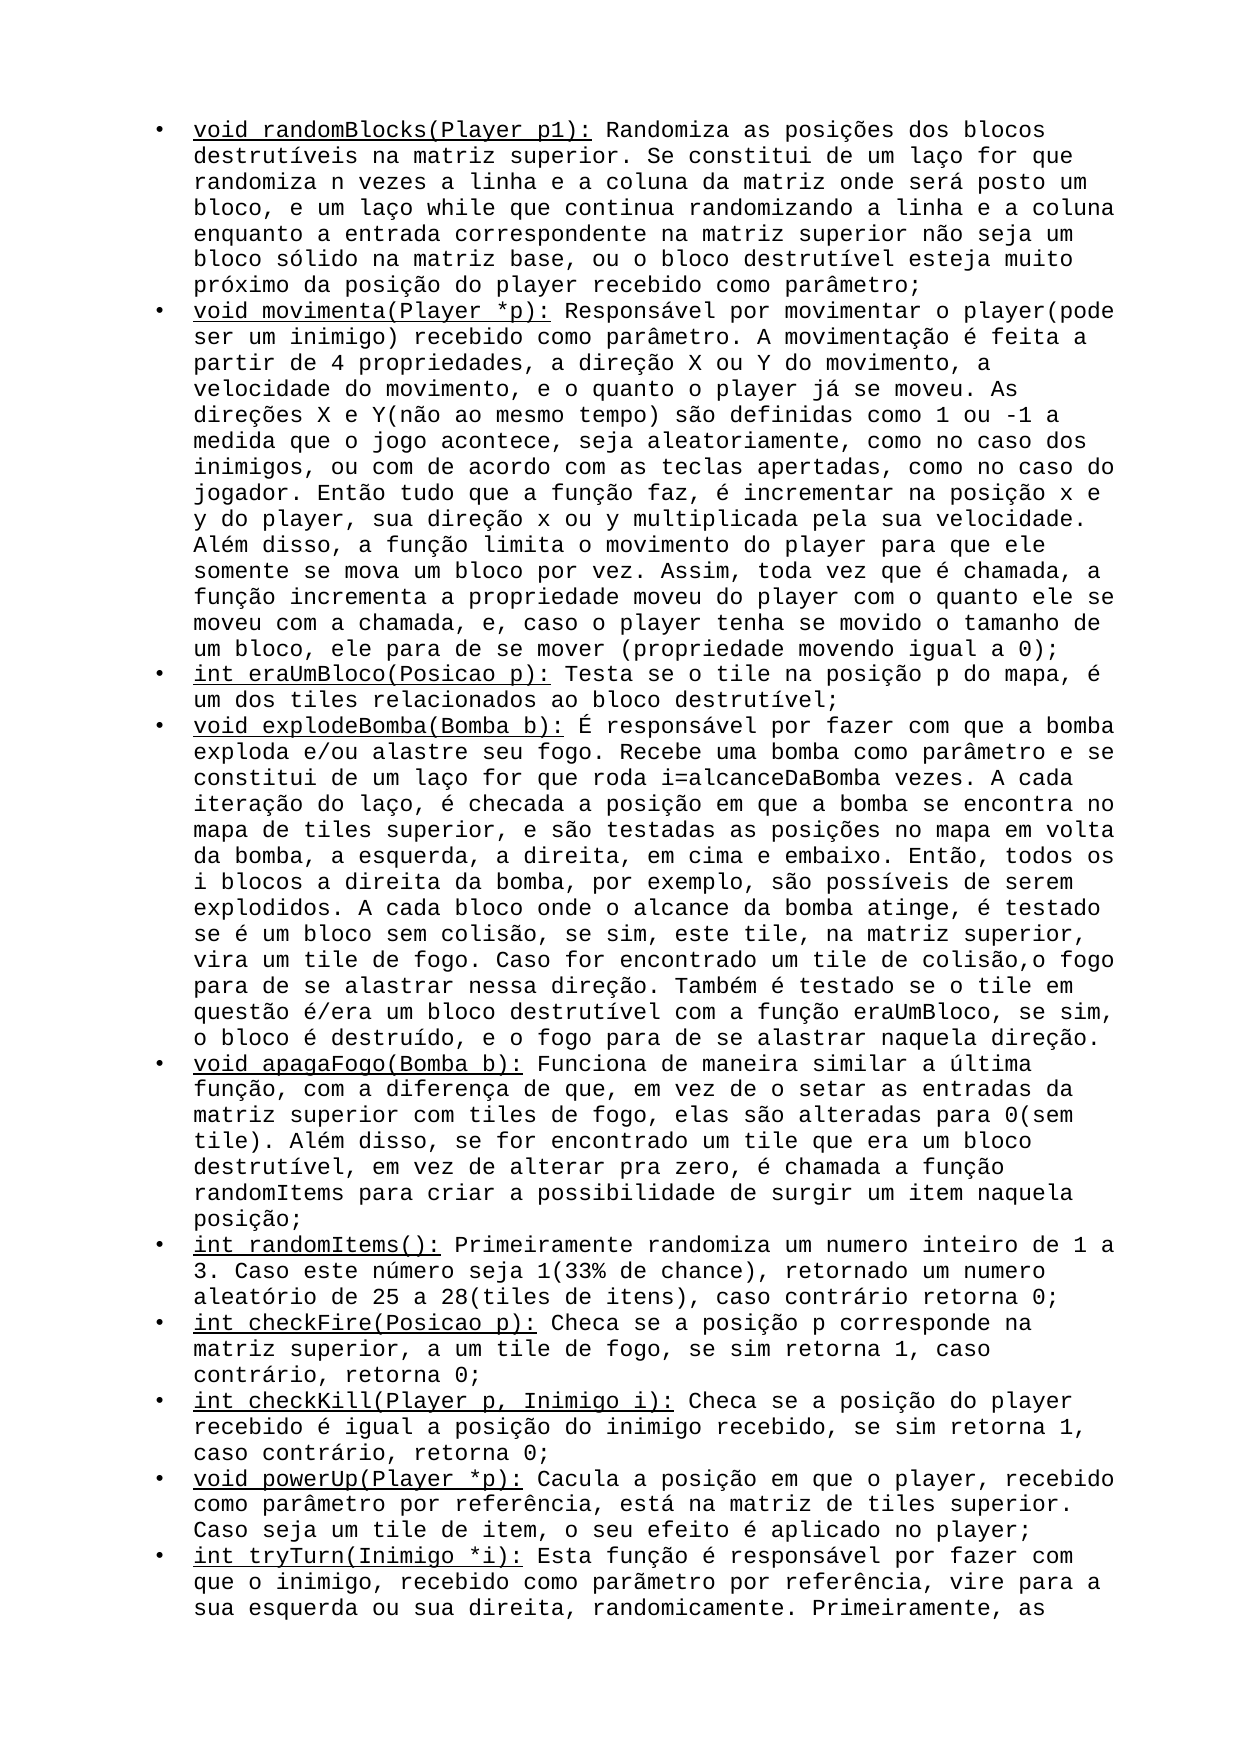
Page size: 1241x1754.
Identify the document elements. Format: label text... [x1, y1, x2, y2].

list void explodeBomba(Bomba b): É responsável por fazer com que a bomba exploda e/ou alastre seu fogo. Recebe uma bomba como parâmetro e se constitui de um laço for que roda i=alcanceDaBomba vezes. A cada iteração do laço, é checada a posição em que a bomba se encontra no mapa de tiles superior, e são testadas as posições no mapa em volta da bomba, a esquerda, a direita, em cima e embaixo. Então, todos os i blocos a direita da bomba, por exemplo, são possíveis de serem explodidos. A cada bloco onde o alcance da bomba atinge, é testado se é um bloco sem colisão, se sim, este tile, na matriz superior, vira um tile de fogo. Caso for encontrado um tile de colisão,o fogo para de se alastrar nessa direção. Também é testado se o tile em questão é/era um bloco destrutível com a função eraUmBloco, se sim, o bloco é destruído, e o fogo para de se alastrar naquela direção. [156, 715, 1122, 1052]
list int tryTurn(Inimigo *i): Esta função é responsável por fazer com que o inimigo, recebido como parãmetro por referência, vire para a sua esquerda ou sua direita, randomicamente. Primeiramente, as [156, 1545, 1122, 1622]
list void powerUp(Player *p): Cacula a posição em que o player, recebido como parâmetro por referência, está na matriz de tiles superior. Caso seja um tile de item, o seu efeito é aplicado no player; [156, 1467, 1122, 1545]
list int checkFire(Posicao p): Checa se a posição p corresponde na matriz superior, a um tile de fogo, se sim retorna 1, caso contrário, retorna 0; [156, 1311, 1122, 1389]
list void randomBlocks(Player p1): Randomiza as posições dos blocos destrutíveis na matriz superior. Se constitui de um laço for que randomiza n vezes a linha e a coluna da matriz onde será posto um bloco, e um laço while que continua randomizando a linha e a coluna enquanto a entrada correspondente na matriz superior não seja um bloco sólido na matriz base, ou o bloco destrutível esteja muito próximo da posição do player recebido como parâmetro; [156, 118, 1122, 300]
list int checkKill(Player p, Inimigo i): Checa se a posição do player recebido é igual a posição do inimigo recebido, se sim retorna 1, caso contrário, retorna 0; [156, 1389, 1122, 1467]
list int eraUmBloco(Posicao p): Testa se o tile na posição p do mapa, é um dos tiles relacionados ao bloco destrutível; [156, 663, 1122, 715]
list void apagaFogo(Bomba b): Funciona de maneira similar a última função, com a diferença de que, em vez de o setar as entradas da matriz superior com tiles de fogo, elas são alteradas para 0(sem tile). Além disso, se for encontrado um tile que era um bloco destrutível, em vez de alterar pra zero, é chamada a função randomItems para criar a possibilidade de surgir um item naquela posição; [156, 1052, 1122, 1233]
list void movimenta(Player *p): Responsável por movimentar o player(pode ser um inimigo) recebido como parâmetro. A movimentação é feita a partir de 4 propriedades, a direção X ou Y do movimento, a velocidade do movimento, e o quanto o player já se moveu. As direções X e Y(não ao mesmo tempo) são definidas como 1 ou -1 a medida que o jogo acontece, seja aleatoriamente, como no caso dos inimigos, ou com de acordo com as teclas apertadas, como no caso do jogador. Então tudo que a função faz, é incrementar na posição x e y do player, sua direção x ou y multiplicada pela sua velocidade. Além disso, a função limita o movimento do player para que ele somente se mova um bloco por vez. Assim, toda vez que é chamada, a função incrementa a propriedade moveu do player com o quanto ele se moveu com a chamada, e, caso o player tenha se movido o tamanho de um bloco, ele para de se mover (propriedade movendo igual a 0); [156, 300, 1122, 663]
list int randomItems(): Primeiramente randomiza um numero inteiro de 1 a 3. Caso este número seja 1(33% de chance), retornado um numero aleatório de 25 a 28(tiles de itens), caso contrário retorna 0; [156, 1233, 1122, 1311]
